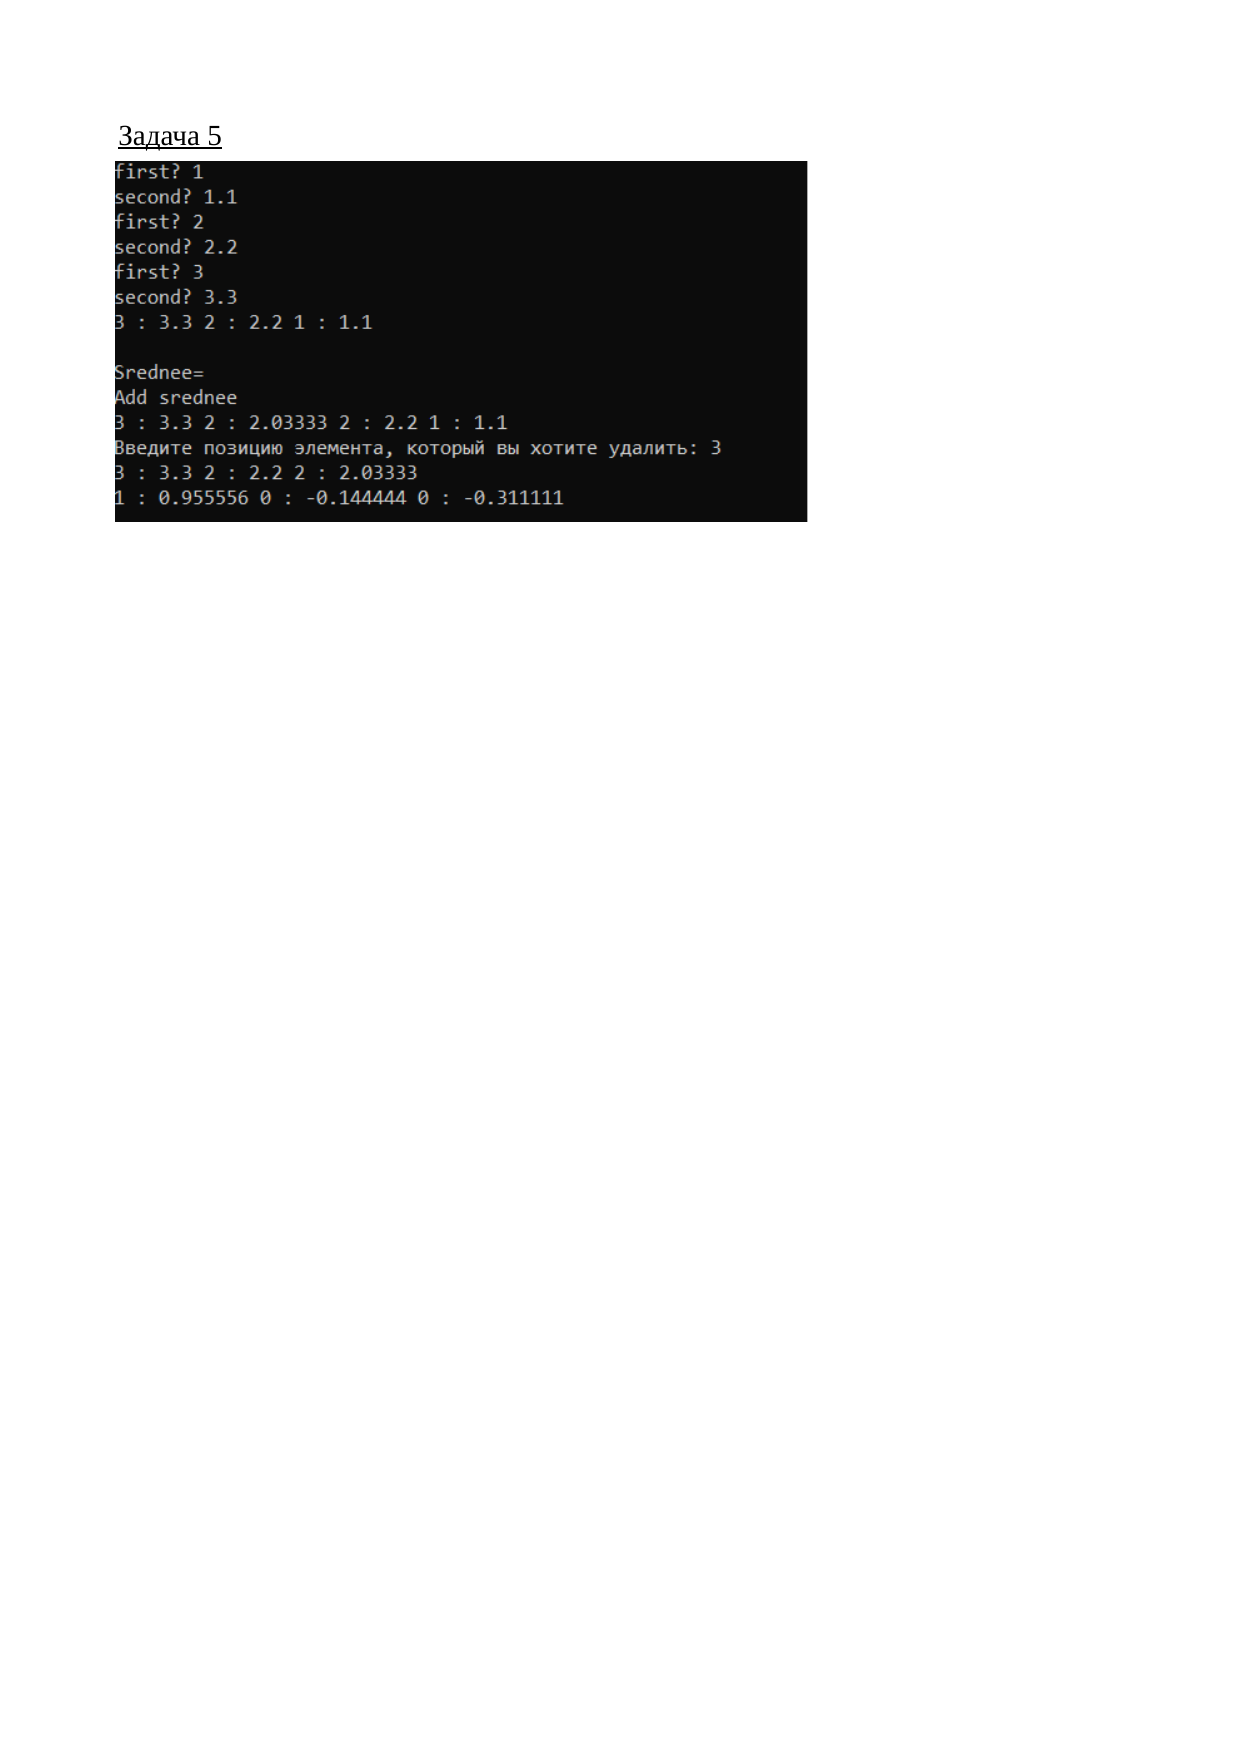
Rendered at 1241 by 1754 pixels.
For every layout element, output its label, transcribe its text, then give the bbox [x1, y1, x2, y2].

text Задача 5 [118, 118, 1122, 152]
picture [115, 161, 808, 522]
